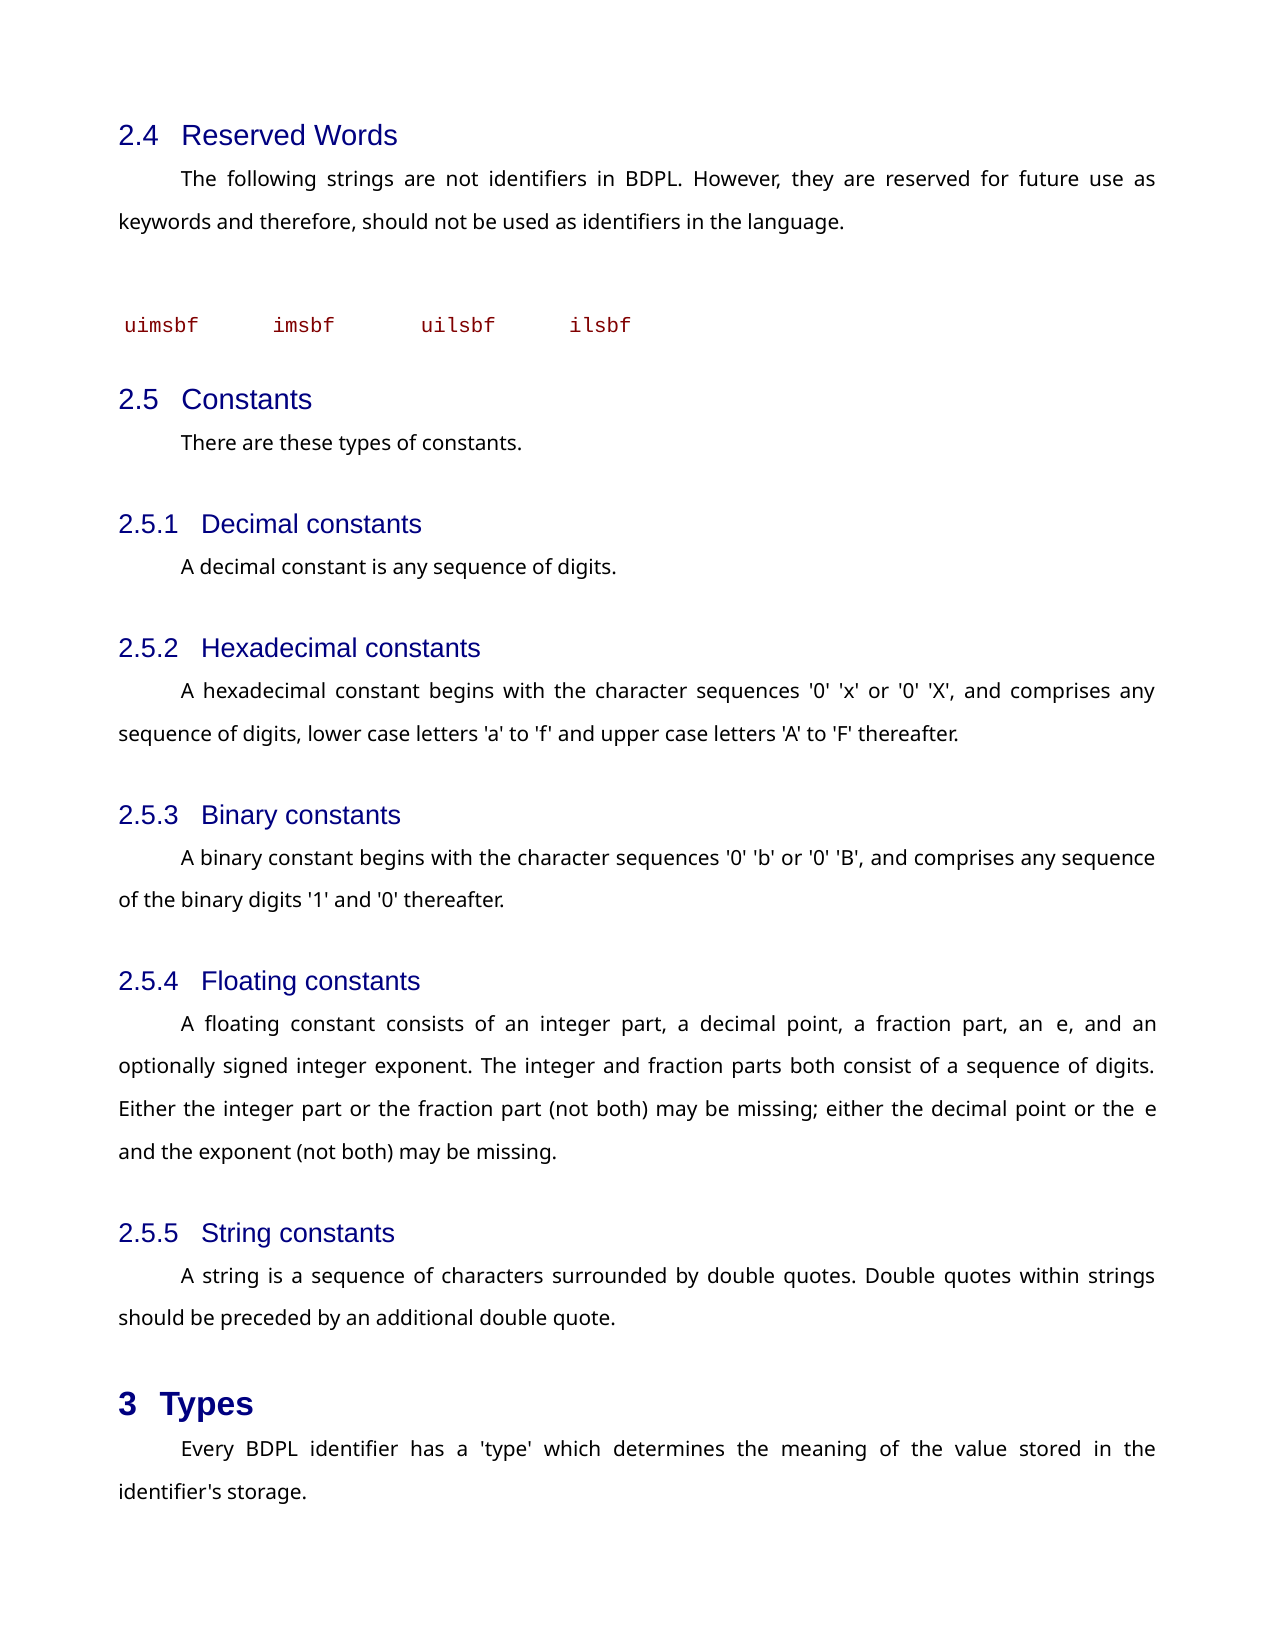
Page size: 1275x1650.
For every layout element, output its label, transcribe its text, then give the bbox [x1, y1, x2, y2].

table_header uilsbf [415, 310, 563, 357]
subtitle Reserved Words [118, 118, 1157, 152]
text A floating constant consists of an integer part, a decimal point, a fraction part, an e, and an optionally signed integer exponent. The integer and fraction parts both consist of a sequence of digits. Either the integer part or the fraction part (not both) may be missing; either the decimal point or the e and the exponent (not both) may be missing. [118, 1009, 1157, 1165]
table_header imsbf [266, 310, 415, 357]
text A hexadecimal constant begins with the character sequences '0' 'x' or '0' 'X', and comprises any sequence of digits, lower case letters 'a' to 'f' and upper case letters 'A' to 'F' thereafter. [118, 676, 1157, 747]
subtitle Binary constants [118, 799, 1157, 830]
text A binary constant begins with the character sequences '0' 'b' or '0' 'B', and comprises any sequence of the binary digits '1' and '0' thereafter. [118, 843, 1157, 914]
subtitle Decimal constants [118, 508, 1157, 540]
text There are these types of constants. [118, 428, 1157, 457]
subtitle Types [118, 1383, 1157, 1422]
text The following strings are not identifiers in BDPL. However, they are reserved for future use as keywords and therefore, should not be used as identifiers in the language. [118, 164, 1157, 235]
subtitle Floating constants [118, 965, 1157, 997]
subtitle String constants [118, 1217, 1157, 1248]
subtitle Hexadecimal constants [118, 632, 1157, 664]
table_header uimsbf [118, 310, 266, 357]
table_header ilsbf [563, 310, 1157, 357]
subtitle Constants [118, 382, 1157, 416]
text A decimal constant is any sequence of digits. [118, 552, 1157, 581]
text A string is a sequence of characters surrounded by double quotes. Double quotes within strings should be preceded by an additional double quote. [118, 1261, 1157, 1332]
text Every BDPL identifier has a 'type' which determines the meaning of the value stored in the identifier's storage. [118, 1434, 1157, 1506]
